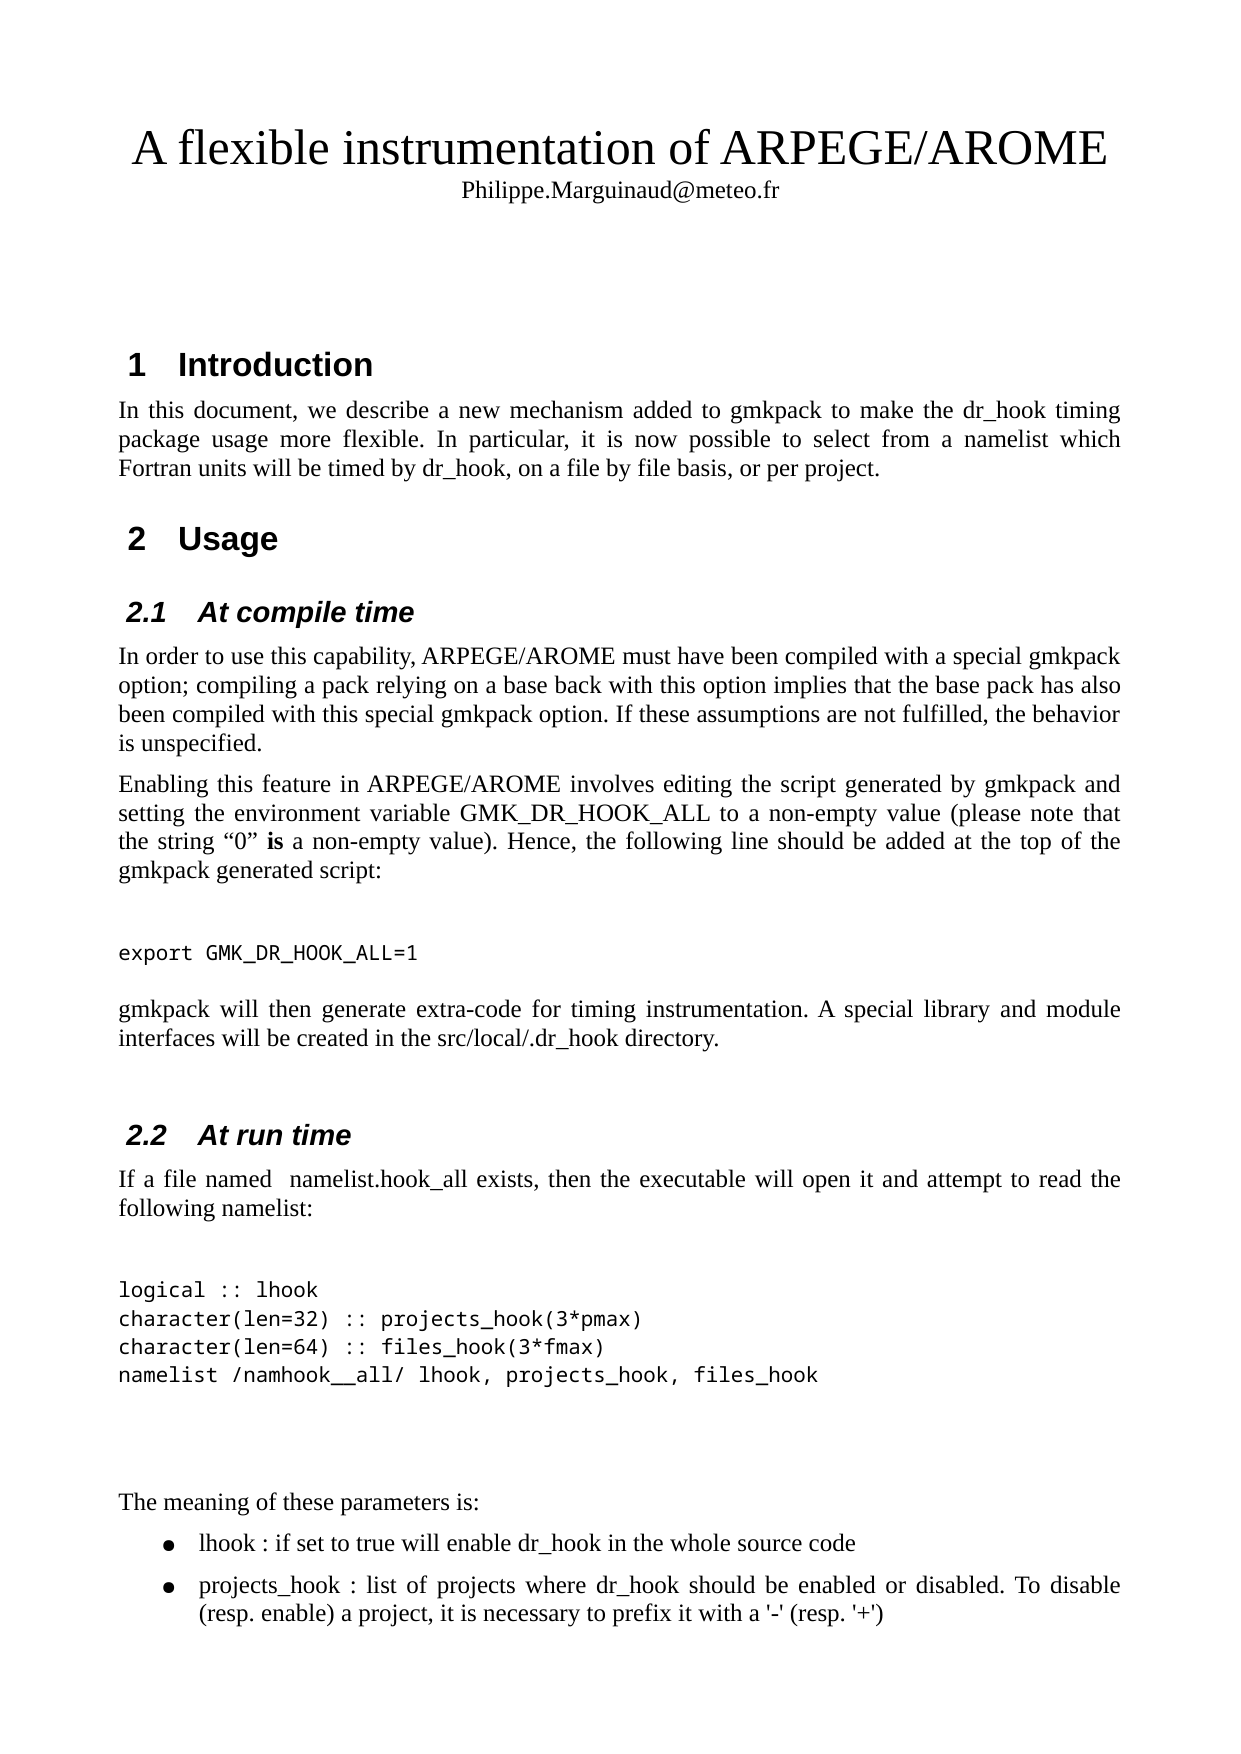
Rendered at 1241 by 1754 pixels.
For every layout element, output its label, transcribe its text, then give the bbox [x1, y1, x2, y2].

text In order to use this capability, ARPEGE/AROME must have been compiled with a special gmkpack option; compiling a pack relying on a base back with this option implies that the base pack has also been compiled with this special gmkpack option. If these assumptions are not fulfilled, the behavior is unspecified. [118, 641, 1122, 756]
list lhook : if set to true will enable dr_hook in the whole source code [192, 1528, 1122, 1557]
subtitle Introduction [118, 344, 1122, 383]
text export GMK_DR_HOOK_ALL=1 [118, 938, 1122, 966]
text gmkpack will then generate extra-code for timing instrumentation. A special library and module interfaces will be created in the src/local/.dr_hook directory. [118, 994, 1122, 1052]
subtitle At run time [118, 1118, 1122, 1152]
subtitle At compile time [118, 595, 1122, 629]
text In this document, we describe a new mechanism added to gmkpack to make the dr_hook timing package usage more flexible. In particular, it is now possible to select from a namelist which Fortran units will be timed by dr_hook, on a file by file basis, or per project. [118, 396, 1122, 482]
list projects_hook : list of projects where dr_hook should be enabled or disabled. To disable (resp. enable) a project, it is necessary to prefix it with a '-' (resp. '+') [192, 1570, 1122, 1627]
text Enabling this feature in ARPEGE/AROME involves editing the script generated by gmkpack and setting the environment variable GMK_DR_HOOK_ALL to a non-empty value (please note that the string “0” is a non-empty value). Hence, the following line should be added at the top of the gmkpack generated script: [118, 769, 1122, 884]
text The meaning of these parameters is: [118, 1487, 1122, 1516]
text character(len=32) :: projects_hook(3*pmax) [118, 1304, 1122, 1332]
text A flexible instrumentation of ARPEGE/AROME [118, 118, 1122, 176]
text character(len=64) :: files_hook(3*fmax) [118, 1332, 1122, 1361]
text Philippe.Marguinaud@meteo.fr [118, 176, 1122, 204]
subtitle Usage [118, 519, 1122, 558]
text If a file named namelist.hook_all exists, then the executable will open it and attempt to read the following namelist: [118, 1164, 1122, 1222]
text namelist /namhook__all/ lhook, projects_hook, files_hook [118, 1361, 1122, 1389]
text logical :: lhook [118, 1275, 1122, 1304]
